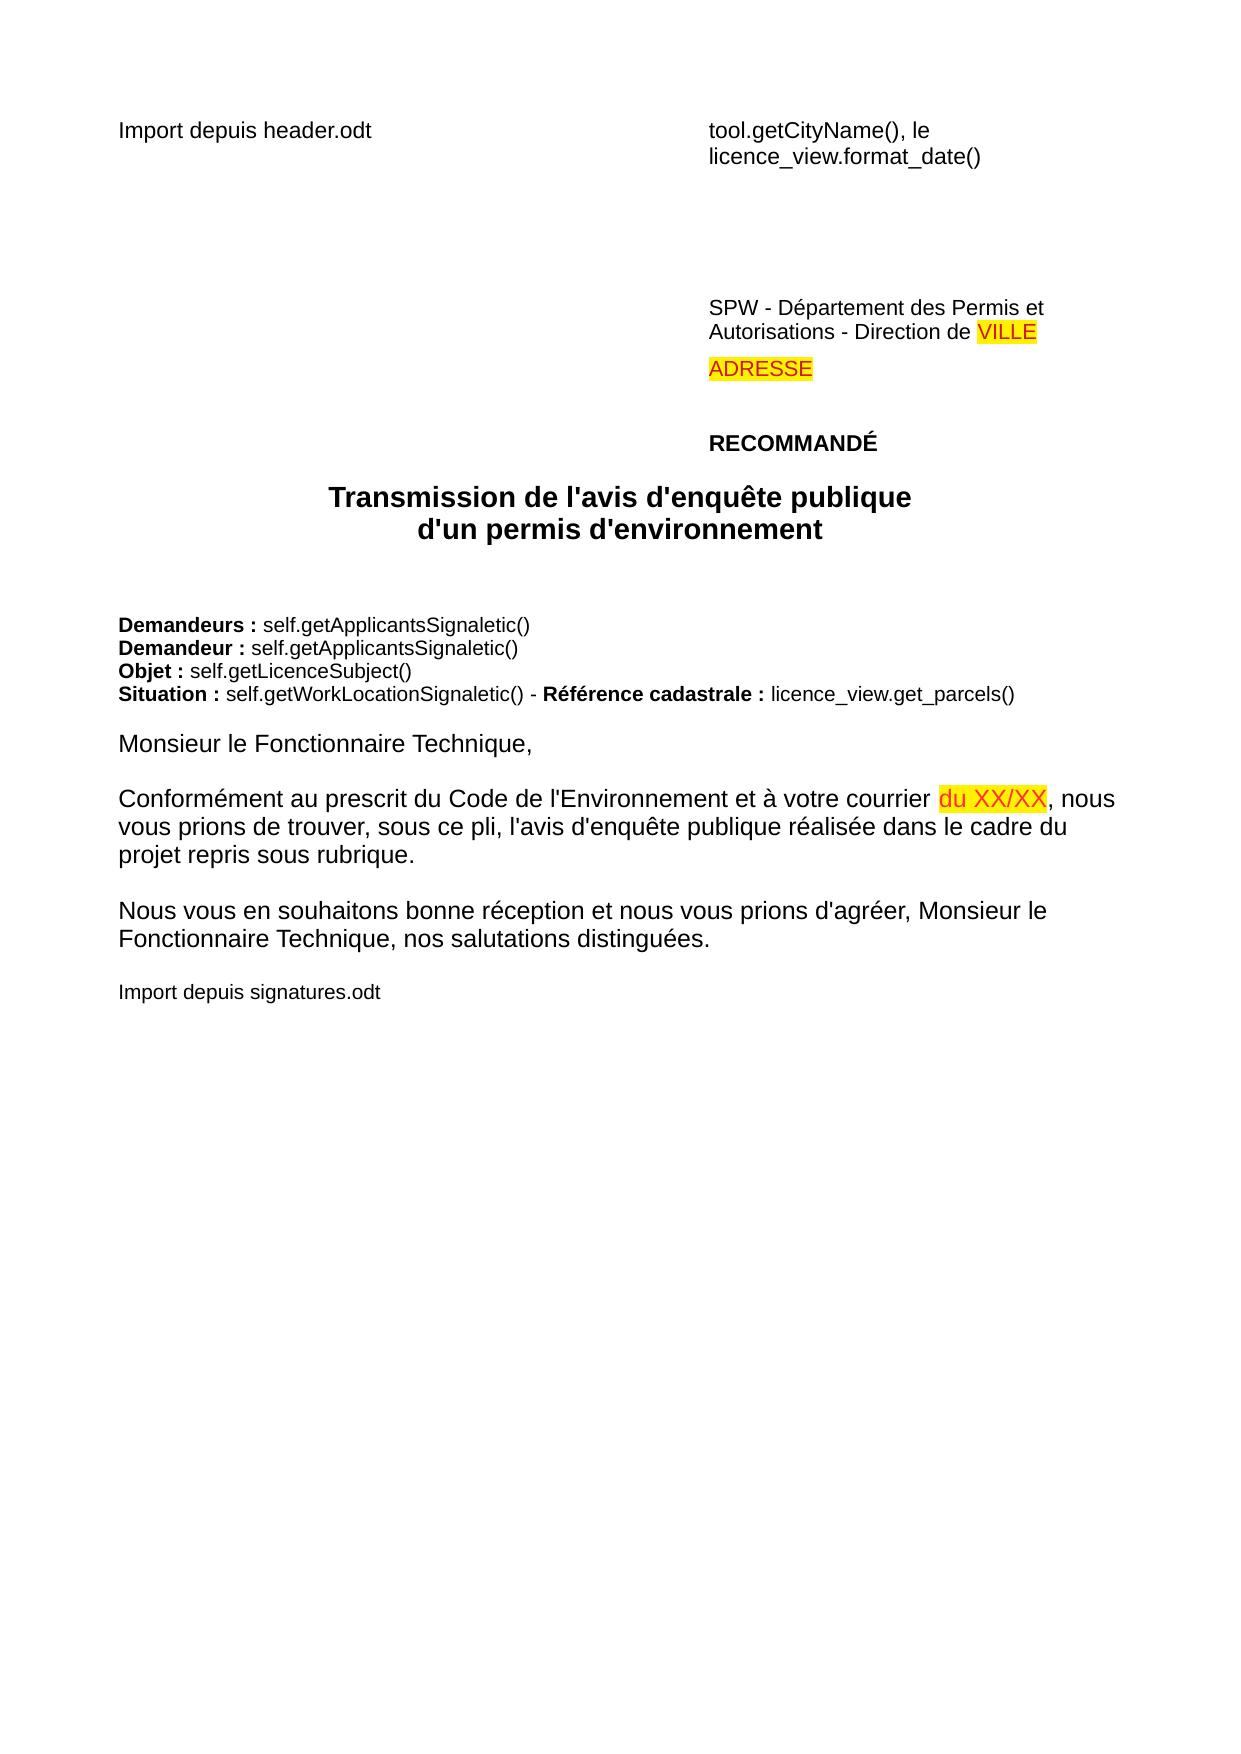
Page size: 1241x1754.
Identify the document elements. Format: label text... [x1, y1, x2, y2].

title d'un permis d'environnement [118, 513, 1122, 546]
text Import depuis signatures.odt [118, 981, 1122, 1004]
text Situation : self.getWorkLocationSignaletic() - Référence cadastrale : licence_view.get_parcels() [118, 683, 1122, 706]
text Conformément au prescrit du Code de l'Environnement et à votre courrier du XX/XX, nous vous prions de trouver, sous ce pli, l'avis d'enquête publique réalisée dans le cadre du projet repris sous rubrique. [118, 785, 1122, 869]
text Nous vous en souhaitons bonne réception et nous vous prions d'agréer, Monsieur le Fonctionnaire Technique, nos salutations distinguées. [118, 897, 1122, 953]
title Transmission de l'avis d'enquête publique [118, 481, 1122, 513]
text Demandeur : self.getApplicantsSignaletic() [118, 637, 1122, 660]
text Objet : self.getLicenceSubject() [118, 660, 1122, 683]
table_header Import depuis header.odt [118, 118, 708, 456]
table_header tool.getCityName(), le licence_view.format_date() SPW - Département des Permis et Autorisations - Direction de VILLE ADRESSE RECOMMANDÉ [709, 118, 1128, 456]
text Monsieur le Fonctionnaire Technique, [118, 729, 1122, 757]
text Demandeurs : self.getApplicantsSignaletic() [118, 613, 1122, 637]
